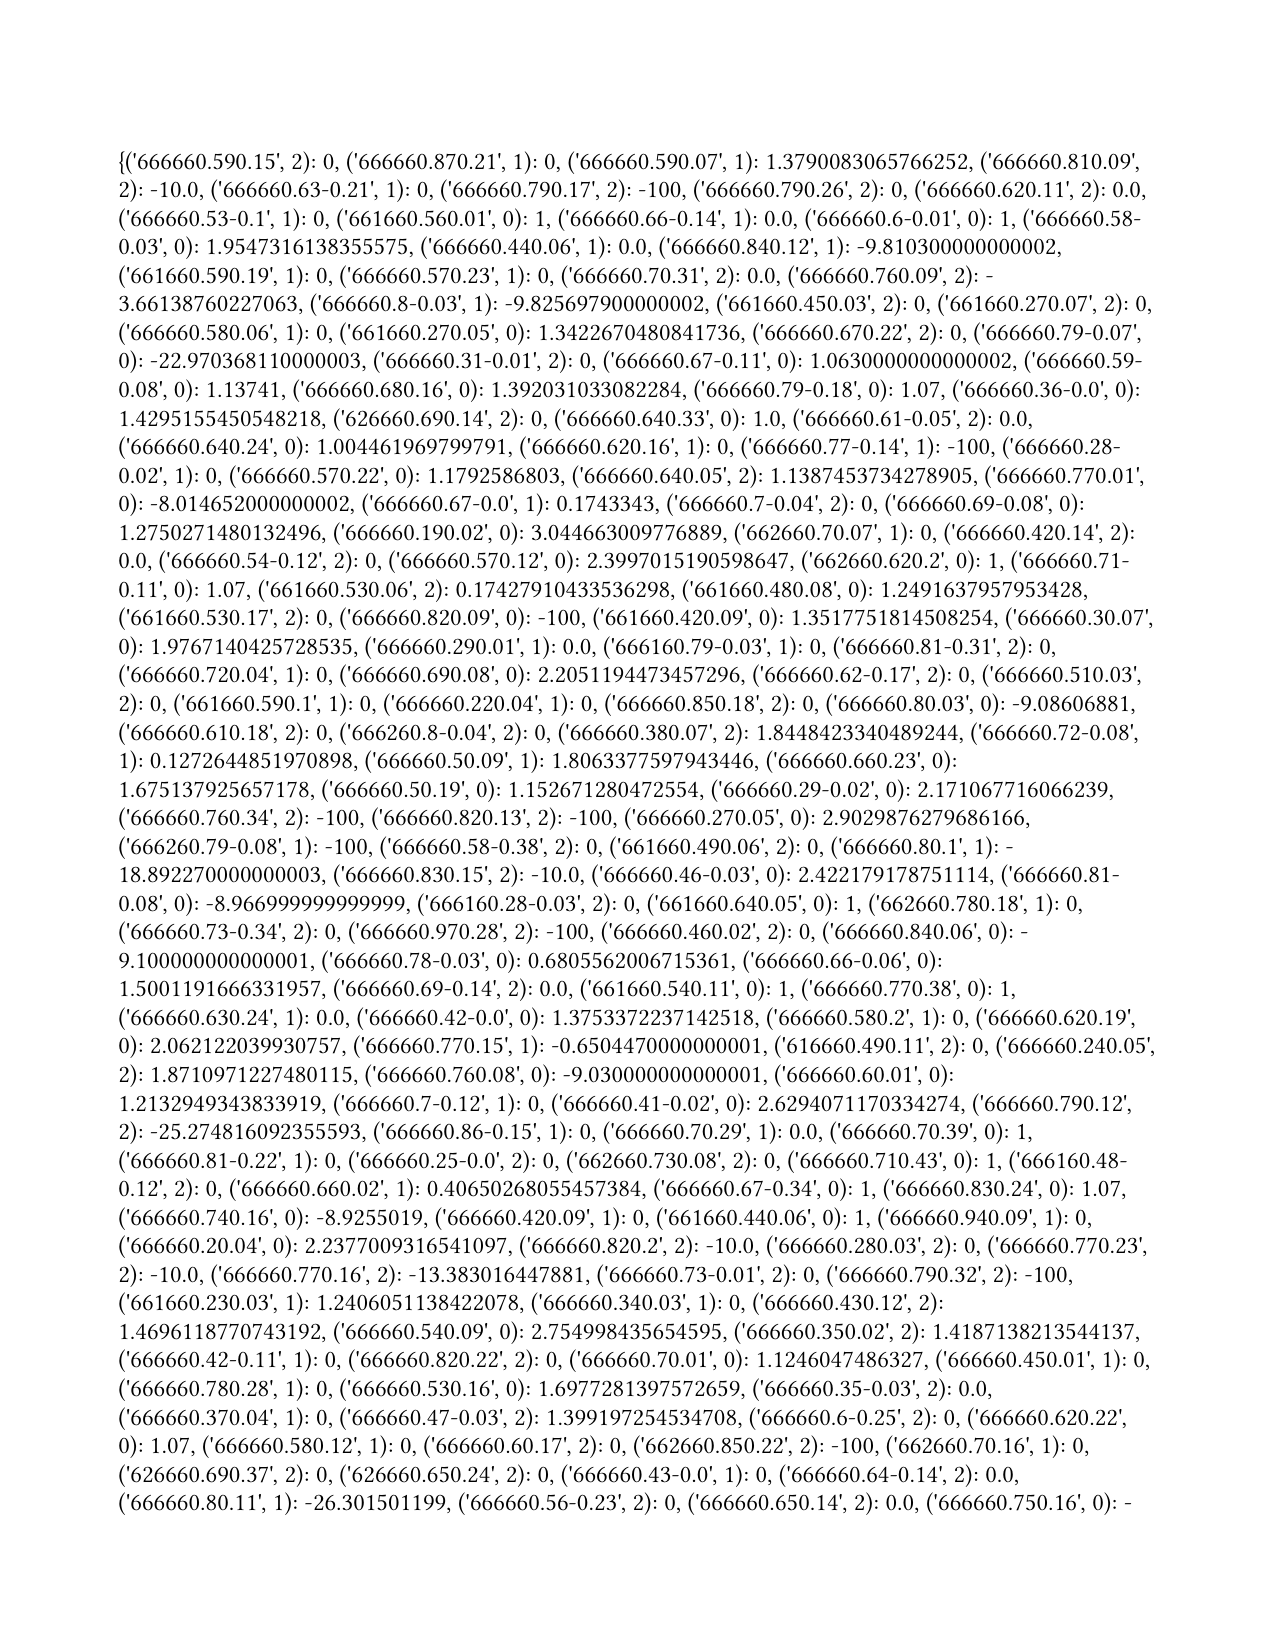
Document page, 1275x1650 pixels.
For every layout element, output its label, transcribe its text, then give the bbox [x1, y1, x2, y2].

text {('666660.590.15', 2): 0, ('666660.870.21', 1): 0, ('666660.590.07', 1): 1.3790083065766252, ('666660.810.09', 2): -10.0, ('666660.63-0.21', 1): 0, ('666660.790.17', 2): -100, ('666660.790.26', 2): 0, ('666660.620.11', 2): 0.0, ('666660.53-0.1', 1): 0, ('661660.560.01', 0): 1, ('666660.66-0.14', 1): 0.0, ('666660.6-0.01', 0): 1, ('666660.58-0.03', 0): 1.9547316138355575, ('666660.440.06', 1): 0.0, ('666660.840.12', 1): -9.810300000000002, ('661660.590.19', 1): 0, ('666660.570.23', 1): 0, ('666660.70.31', 2): 0.0, ('666660.760.09', 2): -3.66138760227063, ('666660.8-0.03', 1): -9.825697900000002, ('661660.450.03', 2): 0, ('661660.270.07', 2): 0, ('666660.580.06', 1): 0, ('661660.270.05', 0): 1.3422670480841736, ('666660.670.22', 2): 0, ('666660.79-0.07', 0): -22.970368110000003, ('666660.31-0.01', 2): 0, ('666660.67-0.11', 0): 1.0630000000000002, ('666660.59-0.08', 0): 1.13741, ('666660.680.16', 0): 1.392031033082284, ('666660.79-0.18', 0): 1.07, ('666660.36-0.0', 0): 1.4295155450548218, ('626660.690.14', 2): 0, ('666660.640.33', 0): 1.0, ('666660.61-0.05', 2): 0.0, ('666660.640.24', 0): 1.004461969799791, ('666660.620.16', 1): 0, ('666660.77-0.14', 1): -100, ('666660.28-0.02', 1): 0, ('666660.570.22', 0): 1.1792586803, ('666660.640.05', 2): 1.1387453734278905, ('666660.770.01', 0): -8.014652000000002, ('666660.67-0.0', 1): 0.1743343, ('666660.7-0.04', 2): 0, ('666660.69-0.08', 0): 1.2750271480132496, ('666660.190.02', 0): 3.044663009776889, ('662660.70.07', 1): 0, ('666660.420.14', 2): 0.0, ('666660.54-0.12', 2): 0, ('666660.570.12', 0): 2.3997015190598647, ('662660.620.2', 0): 1, ('666660.71-0.11', 0): 1.07, ('661660.530.06', 2): 0.17427910433536298, ('661660.480.08', 0): 1.2491637957953428, ('661660.530.17', 2): 0, ('666660.820.09', 0): -100, ('661660.420.09', 0): 1.3517751814508254, ('666660.30.07', 0): 1.9767140425728535, ('666660.290.01', 1): 0.0, ('666160.79-0.03', 1): 0, ('666660.81-0.31', 2): 0, ('666660.720.04', 1): 0, ('666660.690.08', 0): 2.2051194473457296, ('666660.62-0.17', 2): 0, ('666660.510.03', 2): 0, ('661660.590.1', 1): 0, ('666660.220.04', 1): 0, ('666660.850.18', 2): 0, ('666660.80.03', 0): -9.08606881, ('666660.610.18', 2): 0, ('666260.8-0.04', 2): 0, ('666660.380.07', 2): 1.8448423340489244, ('666660.72-0.08', 1): 0.1272644851970898, ('666660.50.09', 1): 1.8063377597943446, ('666660.660.23', 0): 1.675137925657178, ('666660.50.19', 0): 1.152671280472554, ('666660.29-0.02', 0): 2.171067716066239, ('666660.760.34', 2): -100, ('666660.820.13', 2): -100, ('666660.270.05', 0): 2.9029876279686166, ('666260.79-0.08', 1): -100, ('666660.58-0.38', 2): 0, ('661660.490.06', 2): 0, ('666660.80.1', 1): -18.892270000000003, ('666660.830.15', 2): -10.0, ('666660.46-0.03', 0): 2.422179178751114, ('666660.81-0.08', 0): -8.966999999999999, ('666160.28-0.03', 2): 0, ('661660.640.05', 0): 1, ('662660.780.18', 1): 0, ('666660.73-0.34', 2): 0, ('666660.970.28', 2): -100, ('666660.460.02', 2): 0, ('666660.840.06', 0): -9.100000000000001, ('666660.78-0.03', 0): 0.6805562006715361, ('666660.66-0.06', 0): 1.5001191666331957, ('666660.69-0.14', 2): 0.0, ('661660.540.11', 0): 1, ('666660.770.38', 0): 1, ('666660.630.24', 1): 0.0, ('666660.42-0.0', 0): 1.3753372237142518, ('666660.580.2', 1): 0, ('666660.620.19', 0): 2.062122039930757, ('666660.770.15', 1): -0.6504470000000001, ('616660.490.11', 2): 0, ('666660.240.05', 2): 1.8710971227480115, ('666660.760.08', 0): -9.030000000000001, ('666660.60.01', 0): 1.2132949343833919, ('666660.7-0.12', 1): 0, ('666660.41-0.02', 0): 2.6294071170334274, ('666660.790.12', 2): -25.274816092355593, ('666660.86-0.15', 1): 0, ('666660.70.29', 1): 0.0, ('666660.70.39', 0): 1, ('666660.81-0.22', 1): 0, ('666660.25-0.0', 2): 0, ('662660.730.08', 2): 0, ('666660.710.43', 0): 1, ('666160.48-0.12', 2): 0, ('666660.660.02', 1): 0.40650268055457384, ('666660.67-0.34', 0): 1, ('666660.830.24', 0): 1.07, ('666660.740.16', 0): -8.9255019, ('666660.420.09', 1): 0, ('661660.440.06', 0): 1, ('666660.940.09', 1): 0, ('666660.20.04', 0): 2.2377009316541097, ('666660.820.2', 2): -10.0, ('666660.280.03', 2): 0, ('666660.770.23', 2): -10.0, ('666660.770.16', 2): -13.383016447881, ('666660.73-0.01', 2): 0, ('666660.790.32', 2): -100, ('661660.230.03', 1): 1.2406051138422078, ('666660.340.03', 1): 0, ('666660.430.12', 2): 1.4696118770743192, ('666660.540.09', 0): 2.754998435654595, ('666660.350.02', 2): 1.4187138213544137, ('666660.42-0.11', 1): 0, ('666660.820.22', 2): 0, ('666660.70.01', 0): 1.1246047486327, ('666660.450.01', 1): 0, ('666660.780.28', 1): 0, ('666660.530.16', 0): 1.6977281397572659, ('666660.35-0.03', 2): 0.0, ('666660.370.04', 1): 0, ('666660.47-0.03', 2): 1.399197254534708, ('666660.6-0.25', 2): 0, ('666660.620.22', 0): 1.07, ('666660.580.12', 1): 0, ('666660.60.17', 2): 0, ('662660.850.22', 2): -100, ('662660.70.16', 1): 0, ('626660.690.37', 2): 0, ('626660.650.24', 2): 0, ('666660.43-0.0', 1): 0, ('666660.64-0.14', 2): 0.0, ('666660.80.11', 1): -26.301501199, ('666660.56-0.23', 2): 0, ('666660.650.14', 2): 0.0, ('666660.750.16', 0): [118, 147, 1157, 1517]
